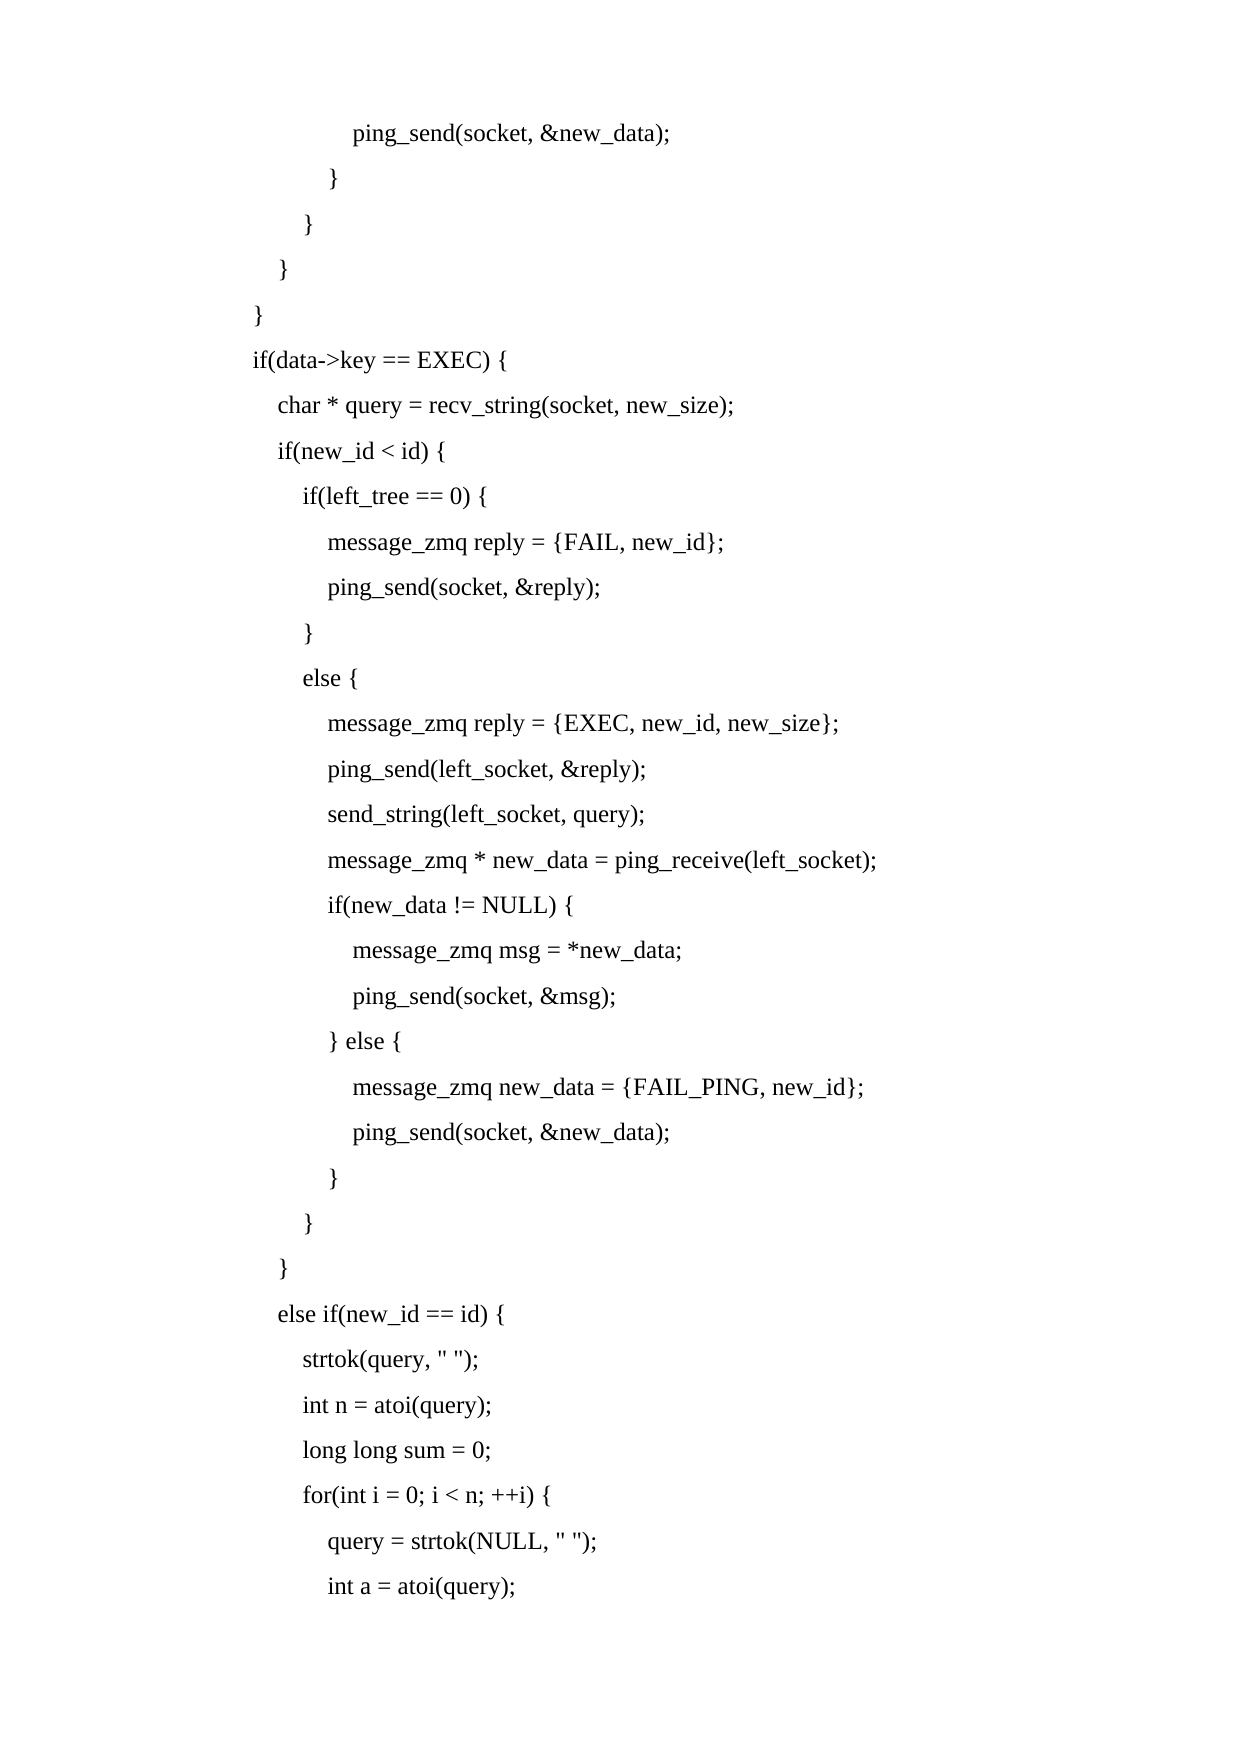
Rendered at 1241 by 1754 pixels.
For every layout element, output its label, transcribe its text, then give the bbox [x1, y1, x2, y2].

text send_string(left_socket, query); [177, 799, 1152, 828]
text } [177, 1253, 1152, 1282]
text if(left_tree == 0) { [177, 481, 1152, 510]
text else { [177, 663, 1152, 692]
text } [177, 1163, 1152, 1191]
text } [177, 618, 1152, 646]
text message_zmq * new_data = ping_receive(left_socket); [177, 845, 1152, 873]
text strtok(query, " "); [177, 1344, 1152, 1373]
text for(int i = 0; i < n; ++i) { [177, 1481, 1152, 1509]
text message_zmq new_data = {FAIL_PING, new_id}; [177, 1072, 1152, 1101]
text } [177, 254, 1152, 283]
text ping_send(socket, &reply); [177, 572, 1152, 601]
text if(new_data != NULL) { [177, 890, 1152, 919]
text } [177, 209, 1152, 238]
text ping_send(socket, &new_data); [177, 118, 1152, 147]
text } [177, 300, 1152, 328]
text message_zmq reply = {EXEC, new_id, new_size}; [177, 708, 1152, 737]
text ping_send(socket, &new_data); [177, 1117, 1152, 1146]
text else if(new_id == id) { [177, 1299, 1152, 1328]
text message_zmq msg = *new_data; [177, 936, 1152, 964]
text int n = atoi(query); [177, 1390, 1152, 1418]
text message_zmq reply = {FAIL, new_id}; [177, 527, 1152, 556]
text } [177, 163, 1152, 192]
text ping_send(socket, &msg); [177, 981, 1152, 1010]
text } [177, 1208, 1152, 1237]
text } else { [177, 1026, 1152, 1055]
text char * query = recv_string(socket, new_size); [177, 391, 1152, 419]
text long long sum = 0; [177, 1435, 1152, 1464]
text int a = atoi(query); [177, 1571, 1152, 1600]
text ping_send(left_socket, &reply); [177, 754, 1152, 783]
text if(new_id < id) { [177, 436, 1152, 465]
text if(data->key == EXEC) { [177, 345, 1152, 374]
text query = strtok(NULL, " "); [177, 1526, 1152, 1555]
